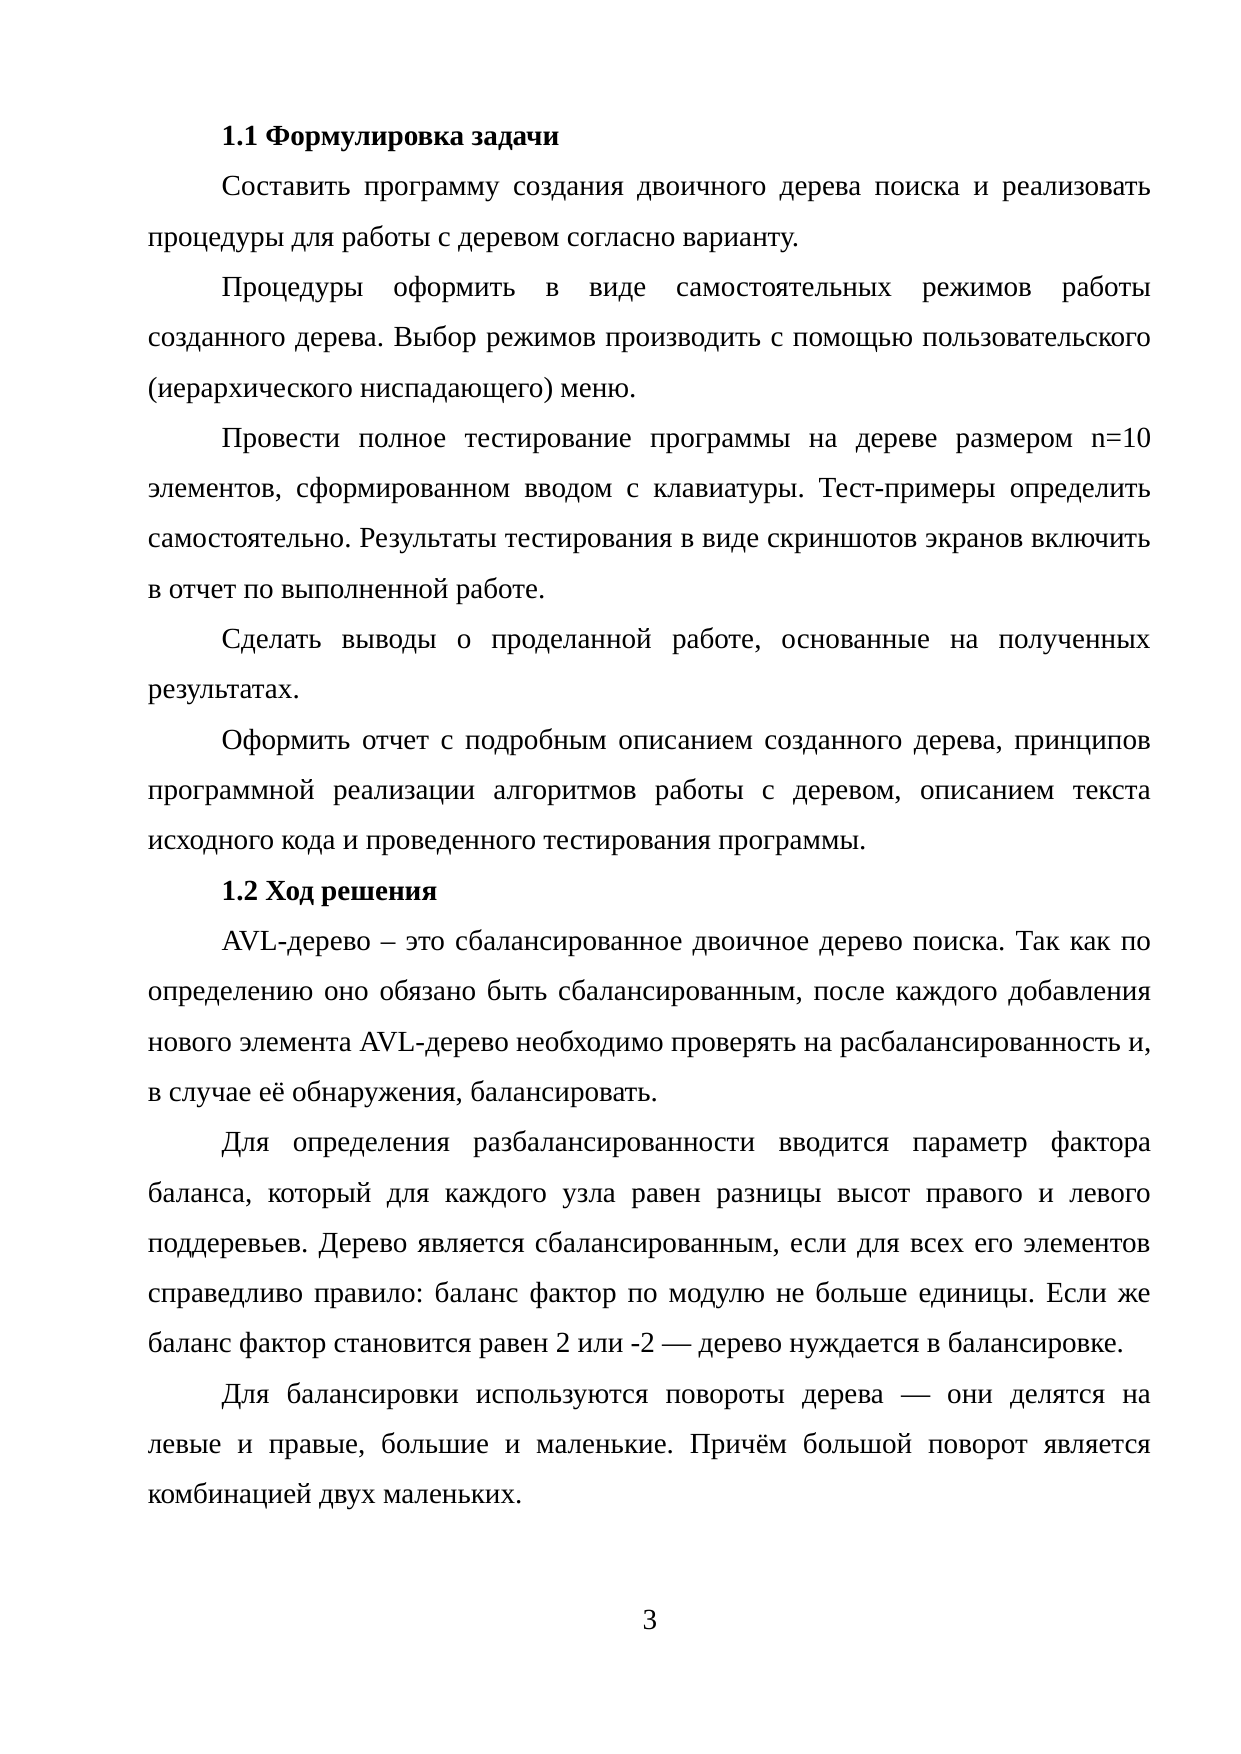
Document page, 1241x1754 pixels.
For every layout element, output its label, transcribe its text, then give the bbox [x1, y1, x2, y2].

subtitle 1.1 Формулировка задачи [148, 118, 1152, 152]
text Процедуры оформить в виде самостоятельных режимов работы созданного дерева. Выбор режимов производить с помощью пользовательского (иерархического ниспадающего) меню. [148, 269, 1152, 403]
text Сделать выводы о проделанной работе, основанные на полученных результатах. [148, 621, 1152, 705]
text Оформить отчет с подробным описанием созданного дерева, принципов программной реализации алгоритмов работы с деревом, описанием текста исходного кода и проведенного тестирования программы. [148, 722, 1152, 856]
text Составить программу создания двоичного дерева поиска и реализовать процедуры для работы с деревом согласно варианту. [148, 168, 1152, 252]
subtitle 1.2 Ход решения [148, 873, 1152, 906]
text AVL-дерево – это сбалансированное двоичное дерево поиска. Так как по определению оно обязано быть сбалансированным, после каждого добавления нового элемента AVL-дерево необходимо проверять на расбалансированность и, в случае её обнаружения, балансировать. [148, 923, 1152, 1108]
text Для определения разбалансированности вводится параметр фактора баланса, который для каждого узла равен разницы высот правого и левого поддеревьев. Дерево является сбалансированным, если для всех его элементов справедливо правило: баланс фактор по модулю не больше единицы. Если же баланс фактор становится равен 2 или -2 — дерево нуждается в балансировке. [148, 1124, 1152, 1359]
text Для балансировки используются повороты дерева — они делятся на левые и правые, большие и маленькие. Причём большой поворот является комбинацией двух маленьких. [148, 1376, 1152, 1510]
text Провести полное тестирование программы на дереве размером n=10 элементов, сформированном вводом с клавиатуры. Тест-примеры определить самостоятельно. Результаты тестирования в виде скриншотов экранов включить в отчет по выполненной работе. [148, 420, 1152, 604]
